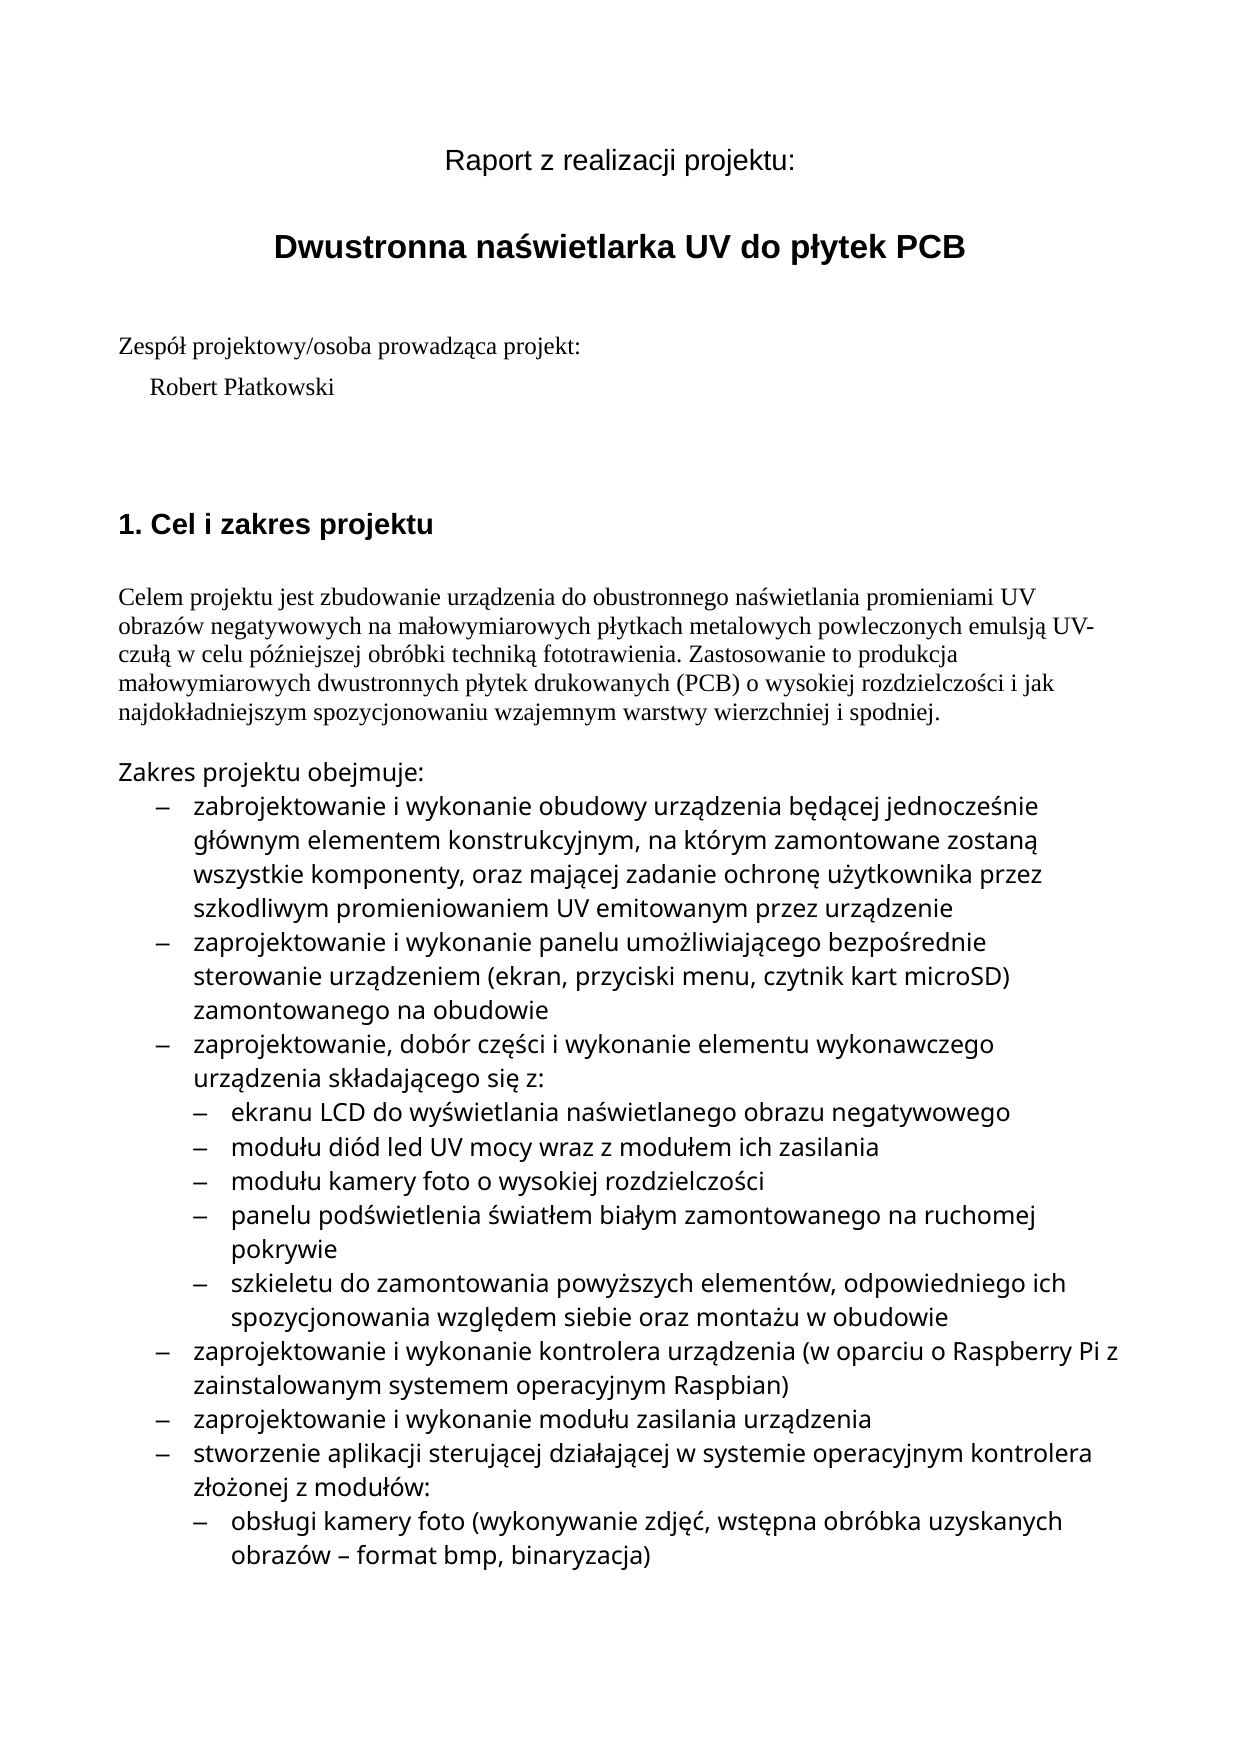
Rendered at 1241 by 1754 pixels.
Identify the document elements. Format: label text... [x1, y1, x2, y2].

list stworzenie aplikacji sterującej działającej w systemie operacyjnym kontrolera złożonej z modułów: [156, 1436, 1122, 1504]
subtitle Raport z realizacji projektu: [118, 143, 1122, 177]
list zaprojektowanie i wykonanie panelu umożliwiającego bezpośrednie sterowanie urządzeniem (ekran, przyciski menu, czytnik kart microSD) zamontowanego na obudowie [156, 925, 1122, 1027]
text Dwustronna naświetlarka UV do płytek PCB [118, 227, 1122, 266]
list modułu diód led UV mocy wraz z modułem ich zasilania [193, 1129, 1122, 1163]
list zaprojektowanie i wykonanie kontrolera urządzenia (w oparciu o Raspberry Pi z zainstalowanym systemem operacyjnym Raspbian) [156, 1333, 1122, 1402]
list ekranu LCD do wyświetlania naświetlanego obrazu negatywowego [193, 1095, 1122, 1129]
list zaprojektowanie, dobór części i wykonanie elementu wykonawczego urządzenia składającego się z: [156, 1027, 1122, 1095]
list zabrojektowanie i wykonanie obudowy urządzenia będącej jednocześnie głównym elementem konstrukcyjnym, na którym zamontowane zostaną wszystkie komponenty, oraz mającej zadanie ochronę użytkownika przez szkodliwym promieniowaniem UV emitowanym przez urządzenie [156, 788, 1122, 925]
text Zespół projektowy/osoba prowadząca projekt: [118, 331, 1122, 360]
list szkieletu do zamontowania powyższych elementów, odpowiedniego ich spozycjonowania względem siebie oraz montażu w obudowie [193, 1265, 1122, 1333]
text Celem projektu jest zbudowanie urządzenia do obustronnego naświetlania promieniami UV obrazów negatywowych na małowymiarowych płytkach metalowych powleczonych emulsją UV-czułą w celu późniejszej obróbki techniką fototrawienia. Zastosowanie to produkcja małowymiarowych dwustronnych płytek drukowanych (PCB) o wysokiej rozdzielczości i jak najdokładniejszym spozycjonowaniu wzajemnym warstwy wierzchniej i spodniej. [118, 582, 1122, 726]
list modułu kamery foto o wysokiej rozdzielczości [193, 1163, 1122, 1197]
text Robert Płatkowski [149, 372, 1122, 401]
subtitle 1. Cel i zakres projektu [118, 507, 1122, 541]
list obsługi kamery foto (wykonywanie zdjęć, wstępna obróbka uzyskanych obrazów – format bmp, binaryzacja) [193, 1504, 1122, 1572]
text Zakres projektu obejmuje: [118, 754, 1122, 788]
list panelu podświetlenia światłem białym zamontowanego na ruchomej pokrywie [193, 1197, 1122, 1265]
list zaprojektowanie i wykonanie modułu zasilania urządzenia [156, 1402, 1122, 1436]
